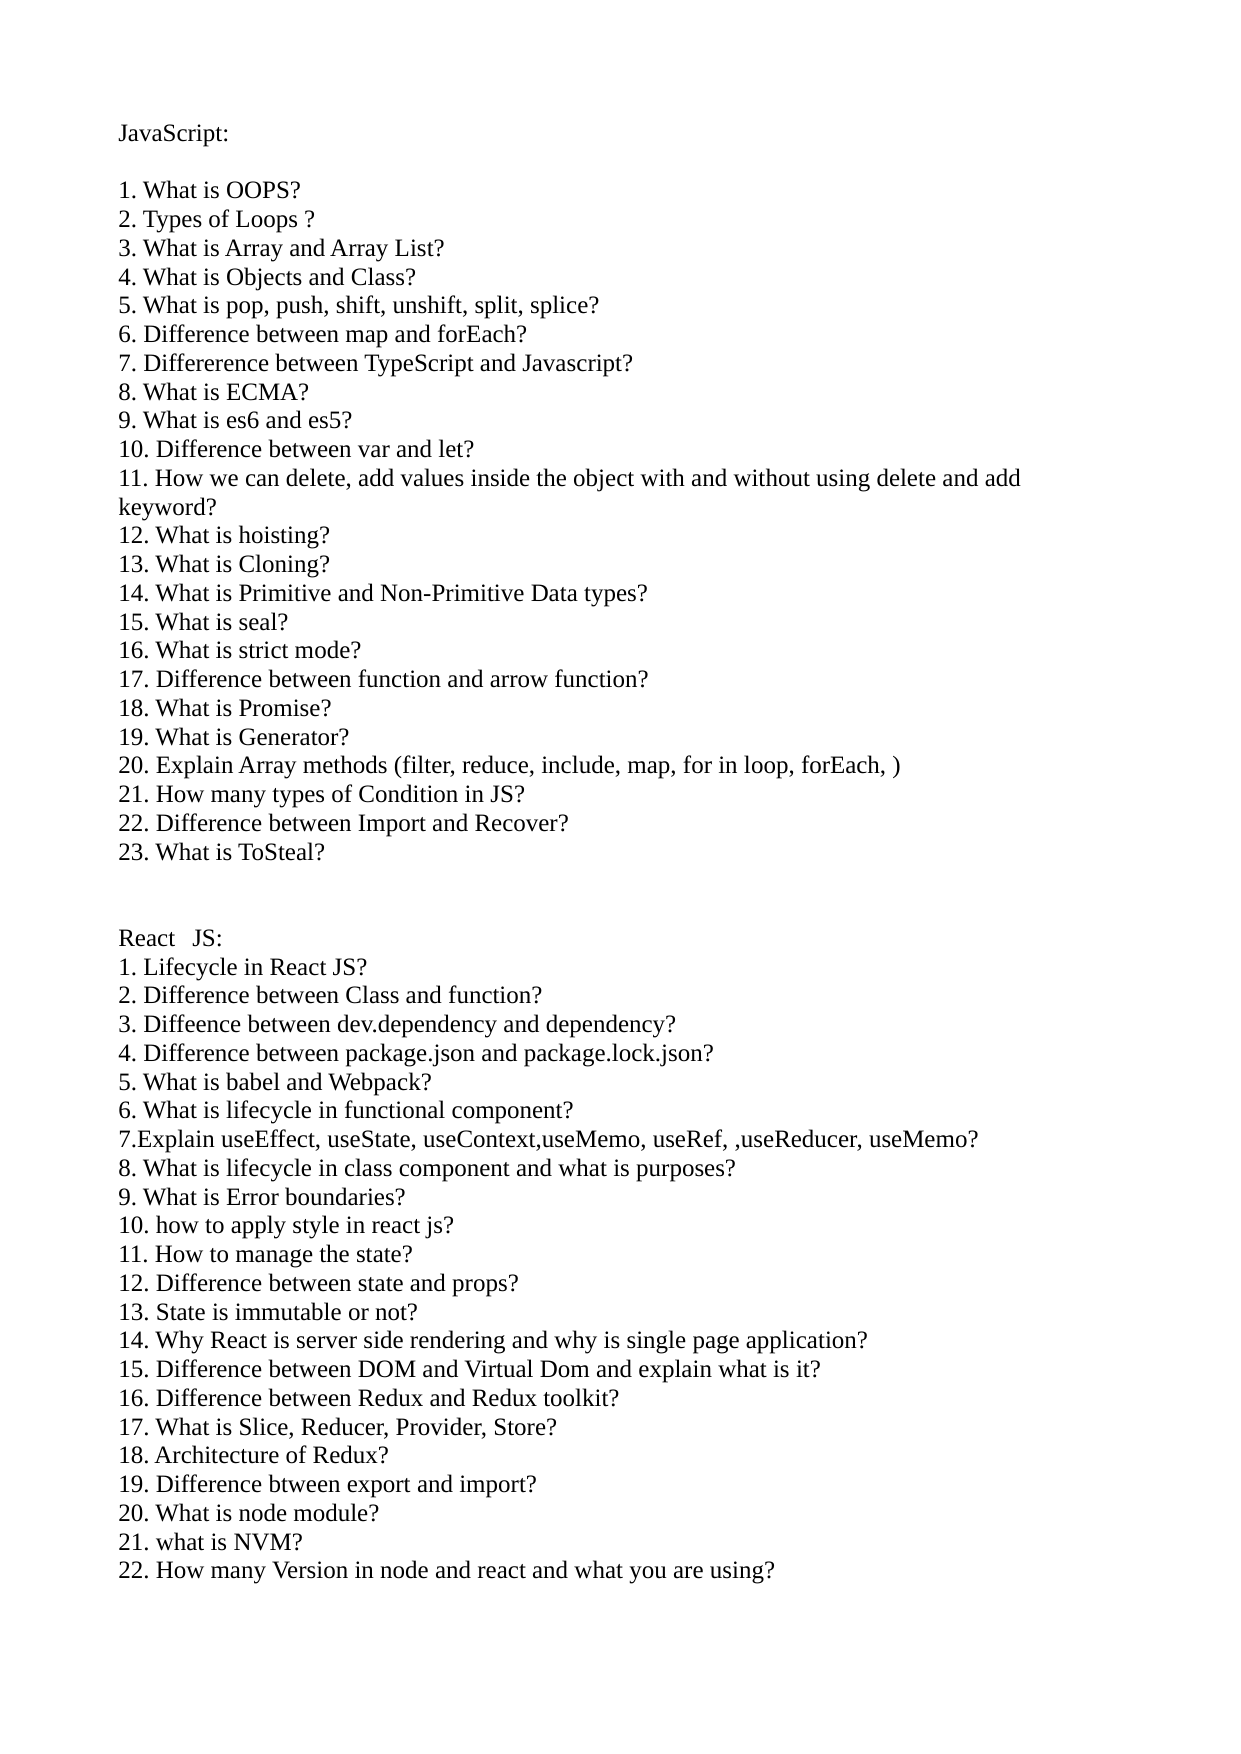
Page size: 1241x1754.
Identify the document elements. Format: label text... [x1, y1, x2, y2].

text React JS: [118, 923, 1122, 952]
text 7. Differerence between TypeScript and Javascript? [118, 348, 1122, 377]
text 1. Lifecycle in React JS? [118, 952, 1122, 981]
text 13. What is Cloning? [118, 549, 1122, 578]
text 7.Explain useEffect, useState, useContext,useMemo, useRef, ,useReducer, useMemo? [118, 1124, 1122, 1153]
text JavaScript: [118, 118, 1122, 147]
text 1. What is OOPS? [118, 176, 1122, 204]
text 5. What is babel and Webpack? [118, 1067, 1122, 1096]
text 20. What is node module? [118, 1498, 1122, 1527]
text 22. How many Version in node and react and what you are using? [118, 1556, 1122, 1584]
text 11. How to manage the state? [118, 1239, 1122, 1268]
text 17. What is Slice, Reducer, Provider, Store? [118, 1412, 1122, 1441]
text 9. What is Error boundaries? [118, 1182, 1122, 1211]
text 12. What is hoisting? [118, 521, 1122, 549]
text 5. What is pop, push, shift, unshift, split, splice? [118, 291, 1122, 319]
text 23. What is ToSteal? [118, 837, 1122, 866]
text 2. Types of Loops ? [118, 204, 1122, 233]
text 20. Explain Array methods (filter, reduce, include, map, for in loop, forEach, ) [118, 751, 1122, 779]
text 11. How we can delete, add values inside the object with and without using delete and add keyword? [118, 463, 1122, 521]
text 4. Difference between package.json and package.lock.json? [118, 1038, 1122, 1067]
text 15. What is seal? [118, 607, 1122, 636]
text 10. how to apply style in react js? [118, 1211, 1122, 1239]
text 14. What is Primitive and Non-Primitive Data types? [118, 578, 1122, 607]
text 6. Difference between map and forEach? [118, 319, 1122, 348]
text 8. What is ECMA? [118, 377, 1122, 406]
text 12. Difference between state and props? [118, 1268, 1122, 1297]
text 10. Difference between var and let? [118, 434, 1122, 463]
text 6. What is lifecycle in functional component? [118, 1096, 1122, 1124]
text 13. State is immutable or not? [118, 1297, 1122, 1326]
text 18. Architecture of Redux? [118, 1441, 1122, 1469]
text 16. Difference between Redux and Redux toolkit? [118, 1383, 1122, 1412]
text 14. Why React is server side rendering and why is single page application? [118, 1326, 1122, 1354]
text 19. Difference btween export and import? [118, 1469, 1122, 1498]
text 8. What is lifecycle in class component and what is purposes? [118, 1153, 1122, 1182]
text 4. What is Objects and Class? [118, 262, 1122, 291]
text 3. Diffeence between dev.dependency and dependency? [118, 1009, 1122, 1038]
text 17. Difference between function and arrow function? [118, 664, 1122, 693]
text 3. What is Array and Array List? [118, 233, 1122, 262]
text 21. what is NVM? [118, 1527, 1122, 1556]
text 15. Difference between DOM and Virtual Dom and explain what is it? [118, 1354, 1122, 1383]
text 16. What is strict mode? [118, 636, 1122, 664]
text 22. Difference between Import and Recover? [118, 808, 1122, 837]
text 2. Difference between Class and function? [118, 981, 1122, 1009]
text 18. What is Promise? [118, 693, 1122, 722]
text 19. What is Generator? [118, 722, 1122, 751]
text 21. How many types of Condition in JS? [118, 779, 1122, 808]
text 9. What is es6 and es5? [118, 406, 1122, 434]
